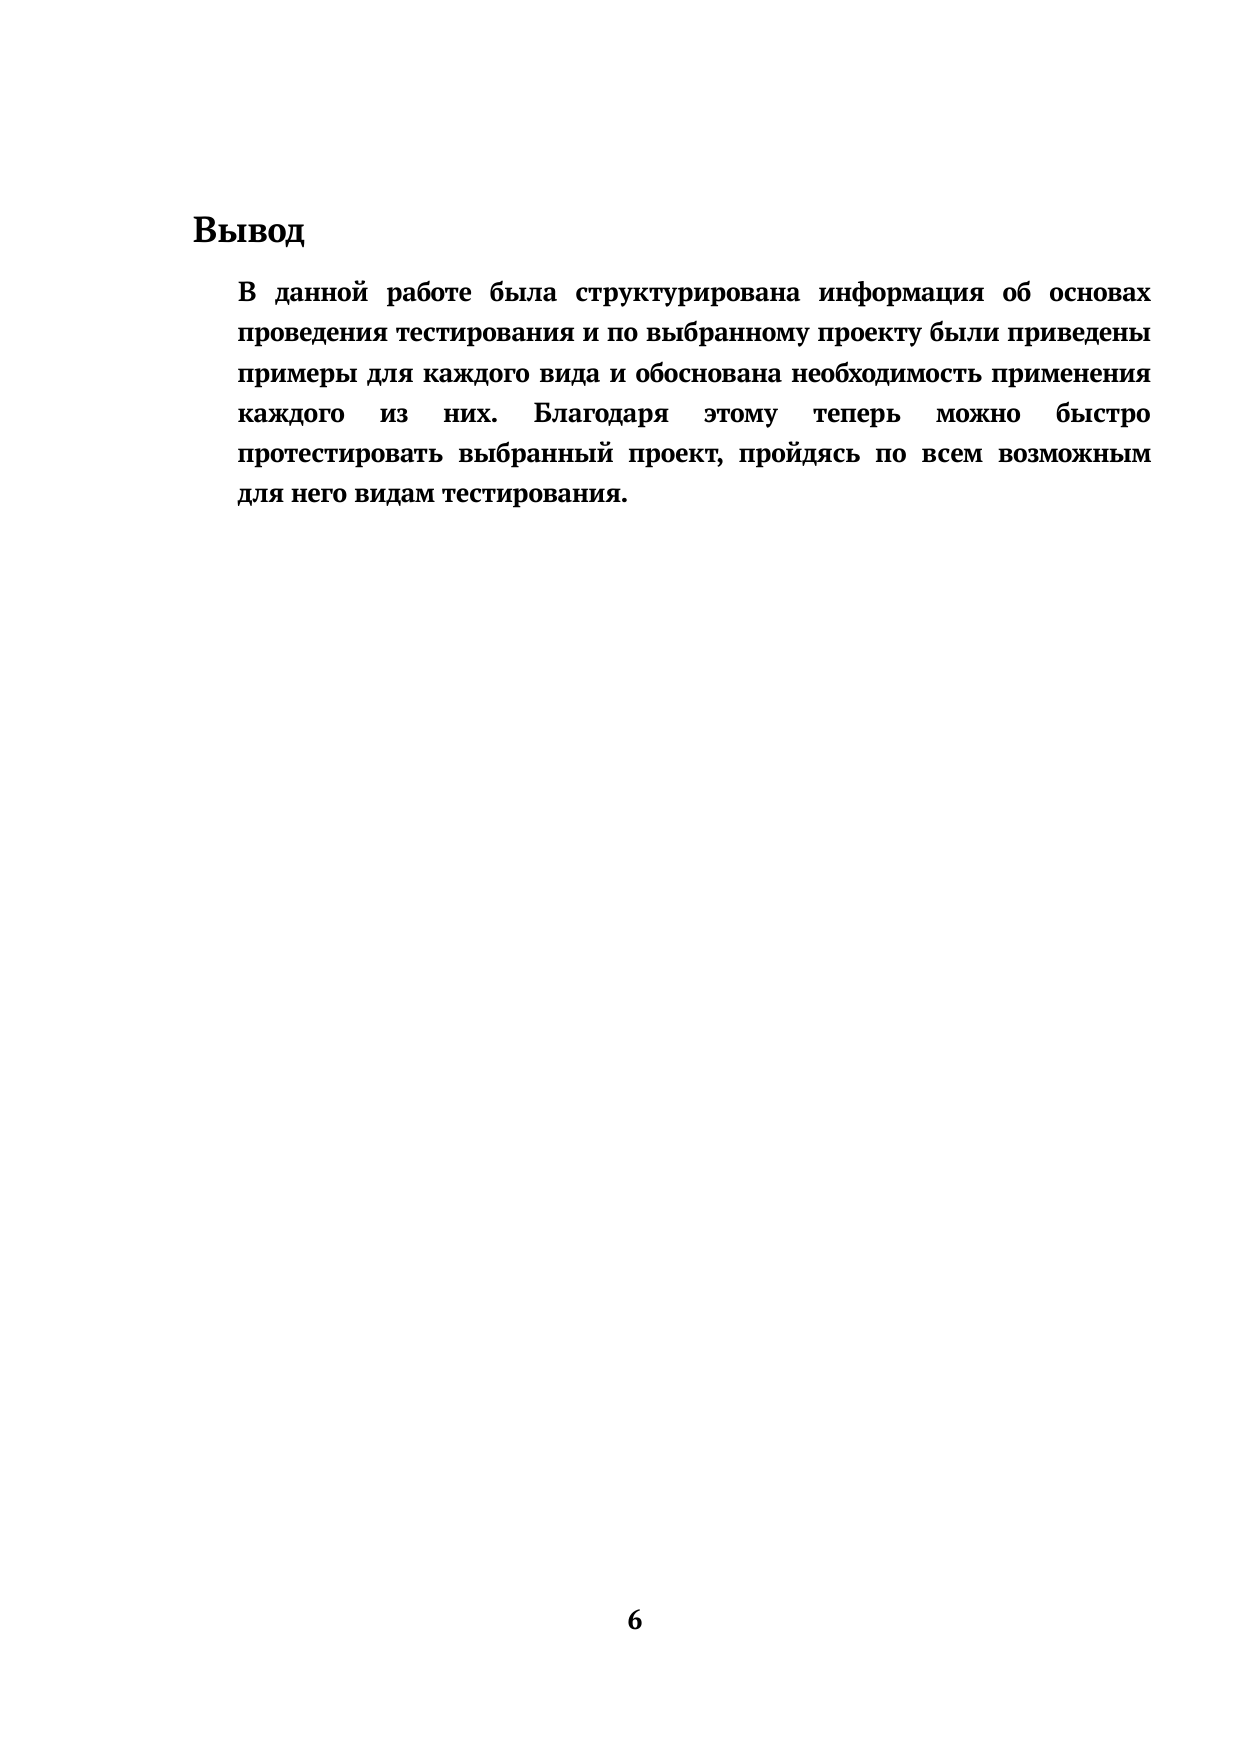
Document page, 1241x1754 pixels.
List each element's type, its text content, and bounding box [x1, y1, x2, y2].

subtitle Вывод [192, 207, 1152, 251]
list В данной работе была структурирована информация об основах проведения тестирования и по выбранному проекту были приведены примеры для каждого вида и обоснована необходимость применения каждого из них. Благодаря этому теперь можно быстро протестировать выбранный проект, пройдясь по всем возможным для него видам тестирования. [200, 274, 1152, 509]
